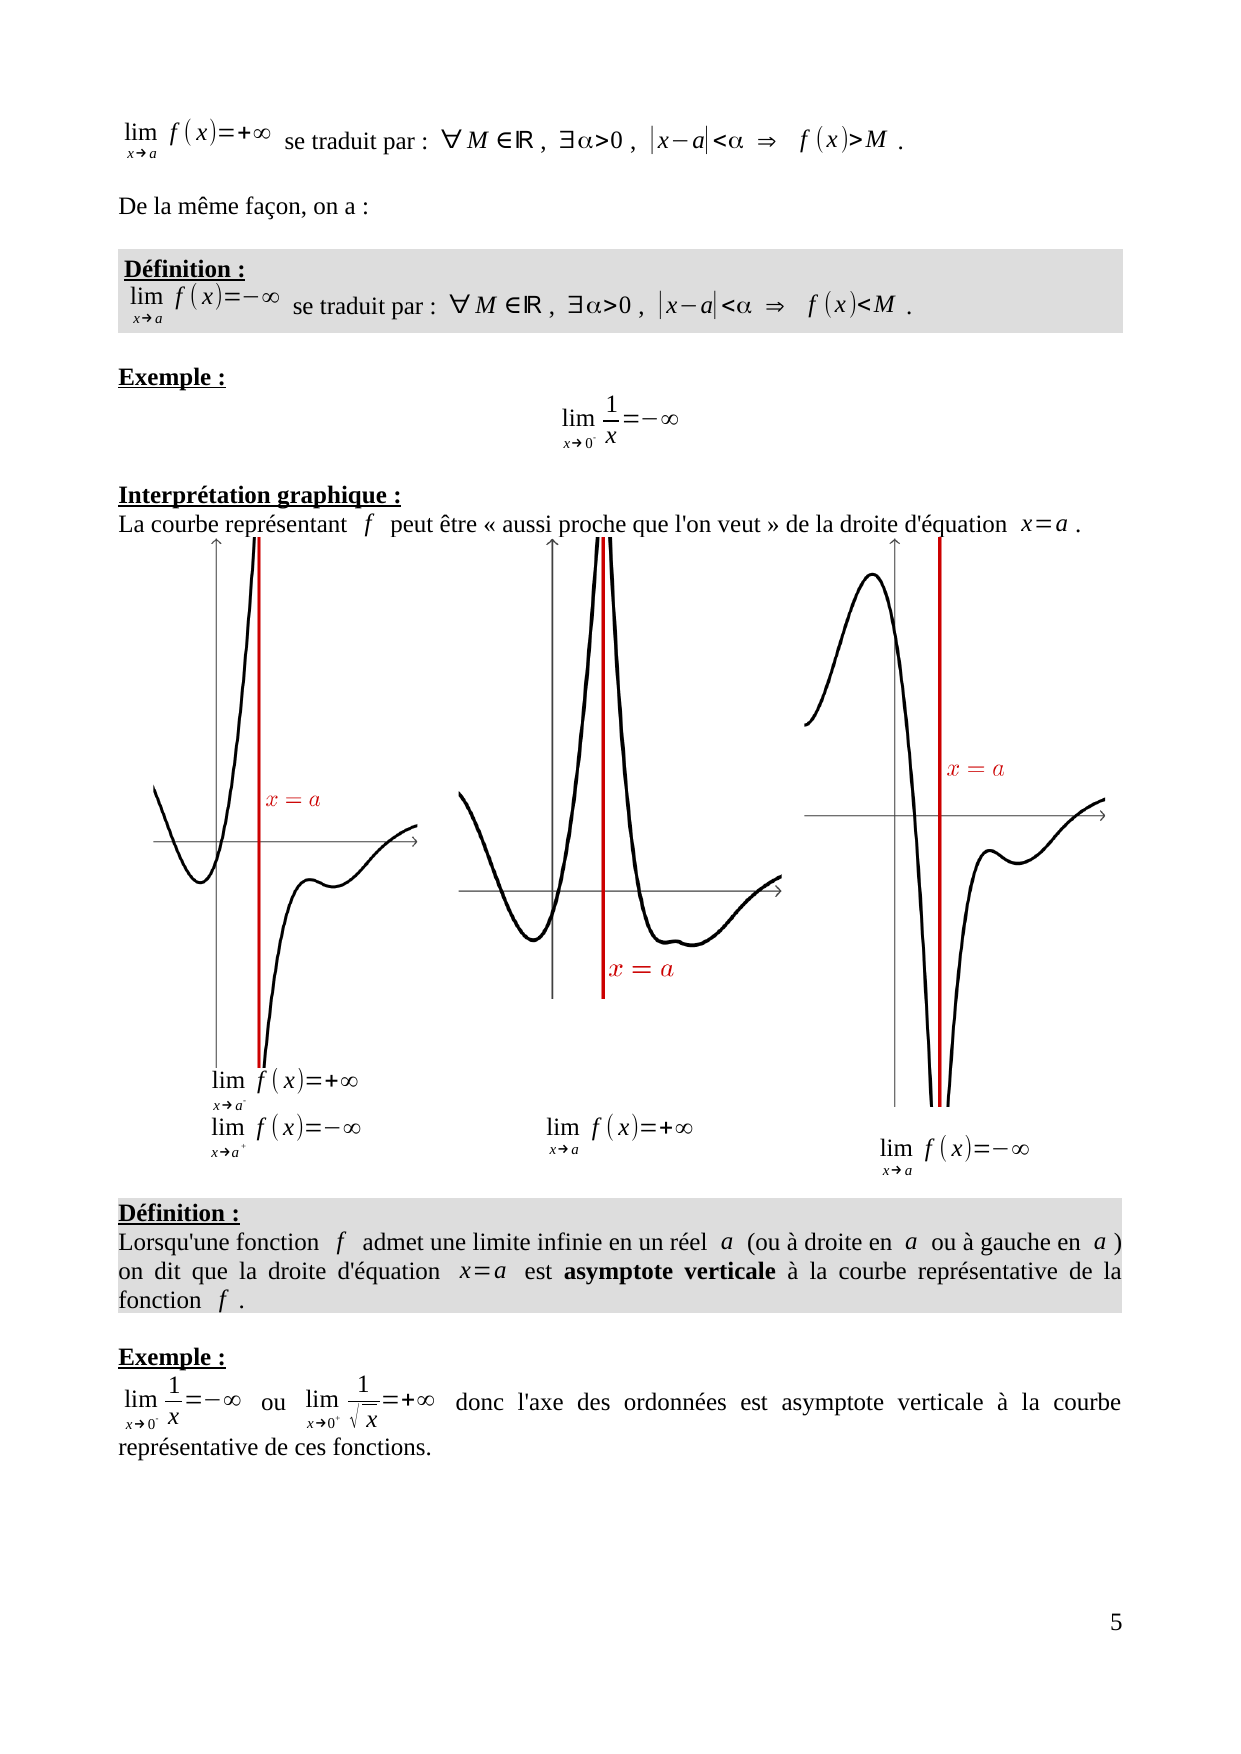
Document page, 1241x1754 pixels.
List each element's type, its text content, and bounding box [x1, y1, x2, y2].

text ou donc l'axe des ordonnées est asymptote verticale à la courbe représentative de ces fonctions. [118, 1371, 1122, 1461]
table_header [118, 538, 453, 1198]
text Exemple : [118, 362, 1122, 391]
table_header [453, 538, 787, 1198]
text De la même façon, on a : [118, 191, 1122, 220]
text Lorsqu'une fonction admet une limite infinie en un réel (ou à droite en ou à gauche en ) on dit que la droite d'équation est asymptote verticale à la courbe représentative de la fonction . [118, 1227, 1122, 1313]
text Interprétation graphique : [118, 480, 1122, 509]
text Exemple : [118, 1342, 1122, 1371]
text La courbe représentant peut être « aussi proche que l'on veut » de la droite d'équation . [118, 509, 1122, 538]
table_header [788, 538, 1122, 1198]
text Définition : [118, 1198, 1122, 1227]
table_header Définition : se traduit par : , , ⇒ . [118, 249, 1123, 333]
text se traduit par : , , ⇒ . [118, 118, 1122, 162]
